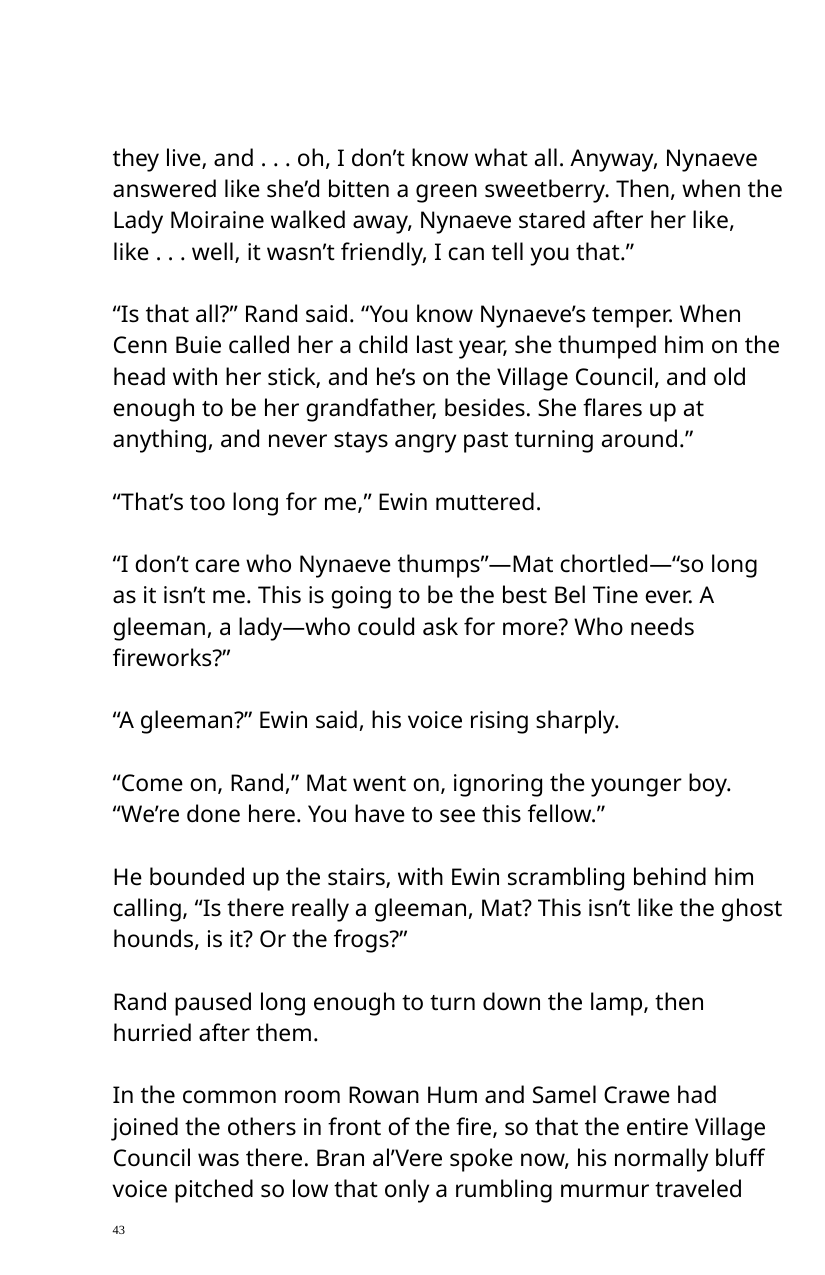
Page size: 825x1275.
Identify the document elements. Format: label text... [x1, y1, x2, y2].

text He bounded up the stairs, with Ewin scrambling behind him calling, “Is there really a gleeman, Mat? This isn’t like the ghost hounds, is it? Or the frogs?” [112, 861, 787, 954]
text “A gleeman?” Ewin said, his voice rising sharply. [112, 704, 787, 736]
text they live, and . . . oh, I don’t know what all. Anyway, Nynaeve answered like she’d bitten a green sweetberry. Then, when the Lady Moiraine walked away, Nynaeve stared after her like, like . . . well, it wasn’t friendly, I can tell you that.” [112, 142, 787, 267]
text “Is that all?” Rand said. “You know Nynaeve’s temper. When Cenn Buie called her a child last year, she thumped him on the head with her stick, and he’s on the Village Council, and old enough to be her grandfather, besides. She flares up at anything, and never stays angry past turning around.” [112, 298, 787, 454]
text “Come on, Rand,” Mat went on, ignoring the younger boy. “We’re done here. You have to see this fellow.” [112, 767, 787, 829]
text Rand paused long enough to turn down the lamp, then hurried after them. [112, 986, 787, 1048]
text “That’s too long for me,” Ewin muttered. [112, 486, 787, 517]
text “I don’t care who Nynaeve thumps”—Mat chortled—“so long as it isn’t me. This is going to be the best Bel Tine ever. A gleeman, a lady—who could ask for more? Who needs fireworks?” [112, 548, 787, 673]
text In the common room Rowan Hum and Samel Crawe had joined the others in front of the fire, so that the entire Village Council was there. Bran al’Vere spoke now, his normally bluff voice pitched so low that only a rumbling murmur traveled [112, 1079, 787, 1204]
